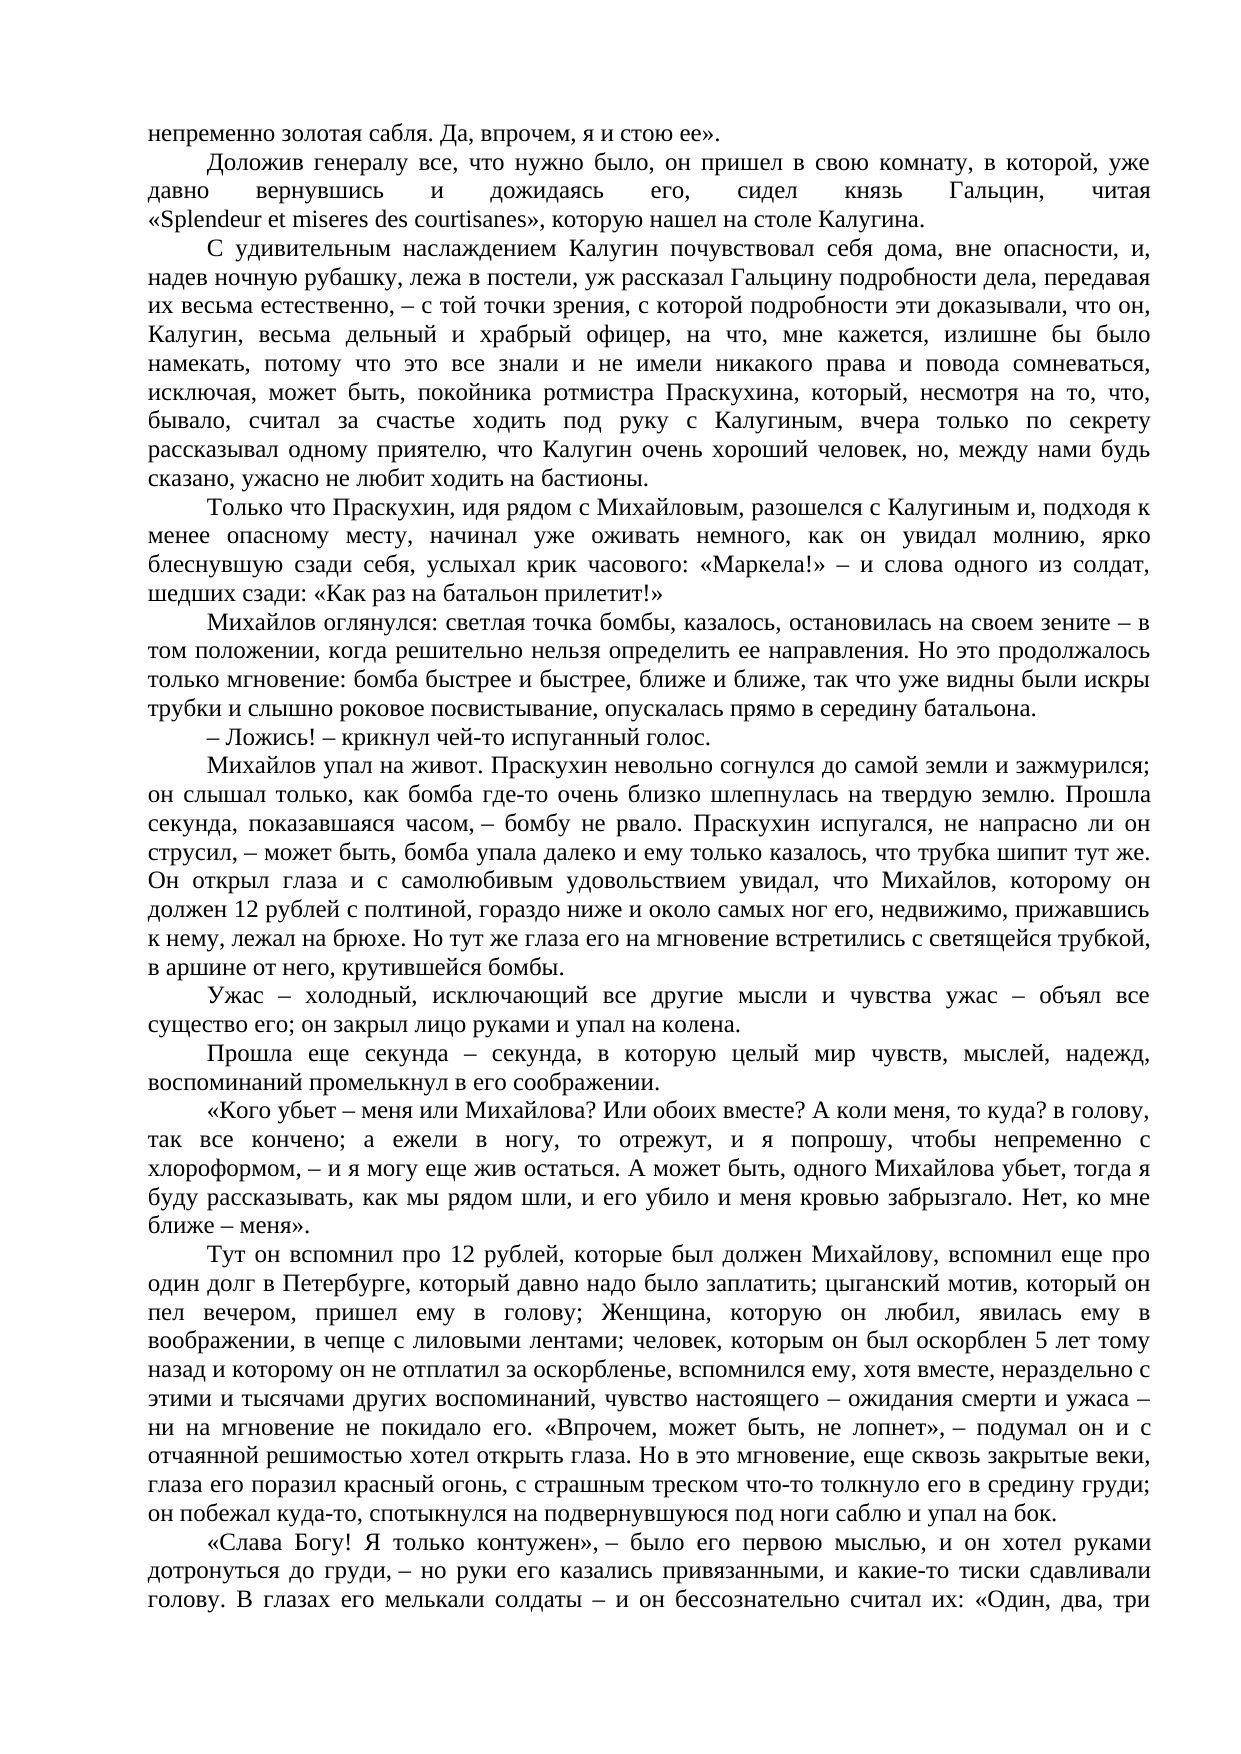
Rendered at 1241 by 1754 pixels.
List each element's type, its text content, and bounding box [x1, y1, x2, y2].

text непременно золотая сабля. Да, впрочем, я и стою ее». [148, 118, 1152, 147]
text – Ложись! – крикнул чей-то испуганный голос. [148, 722, 1152, 751]
text Тут он вспомнил про 12 рублей, которые был должен Михайлову, вспомнил еще про один долг в Петербурге, который давно надо было заплатить; цыганский мотив, который он пел вечером, пришел ему в голову; Женщина, которую он любил, явилась ему в воображении, в чепце с лиловыми лентами; человек, которым он был оскорблен 5 лет тому назад и которому он не отплатил за оскорбленье, вспомнился ему, хотя вместе, нераздельно с этими и тысячами других воспоминаний, чувство настоящего – ожидания смерти и ужаса – ни на мгновение не покидало его. «Впрочем, может быть, не лопнет», – подумал он и с отчаянной решимостью хотел открыть глаза. Но в это мгновение, еще сквозь закрытые веки, глаза его поразил красный огонь, с страшным треском что-то толкнуло его в средину груди; он побежал куда-то, спотыкнулся на подвернувшуюся под ноги саблю и упал на бок. [148, 1239, 1152, 1527]
text Ужас – холодный, исключающий все другие мысли и чувства ужас – объял все существо его; он закрыл лицо руками и упал на колена. [148, 981, 1152, 1038]
text С удивительным наслаждением Калугин почувствовал себя дома, вне опасности, и, надев ночную рубашку, лежа в постели, уж рассказал Гальцину подробности дела, передавая их весьма естественно, – с той точки зрения, с которой подробности эти доказывали, что он, Калугин, весьма дельный и храбрый офицер, на что, мне кажется, излишне бы было намекать, потому что это все знали и не имели никакого права и повода сомневаться, исключая, может быть, покойника ротмистра Праскухина, который, несмотря на то, что, бывало, считал за счастье ходить под руку с Калугиным, вчера только по секрету рассказывал одному приятелю, что Калугин очень хороший человек, но, между нами будь сказано, ужасно не любит ходить на бастионы. [148, 233, 1152, 492]
text «Слава Богу! Я только контужен», – было его первою мыслью, и он хотел руками дотронуться до груди, – но руки его казались привязанными, и какие-то тиски сдавливали голову. В глазах его мелькали солдаты – и он бессознательно считал их: «Один, два, три [148, 1527, 1152, 1613]
text Доложив генералу все, что нужно было, он пришел в свою комнату, в которой, уже давно вернувшись и дожидаясь его, сидел князь Гальцин, читая «Splendeur et miseres des courtisanes», которую нашел на столе Калугина. [148, 147, 1152, 233]
text Только что Праскухин, идя рядом с Михайловым, разошелся с Калугиным и, подходя к менее опасному месту, начинал уже оживать немного, как он увидал молнию, ярко блеснувшую сзади себя, услыхал крик часового: «Маркела!» – и слова одного из солдат, шедших сзади: «Как раз на батальон прилетит!» [148, 492, 1152, 607]
text Михайлов оглянулся: светлая точка бомбы, казалось, остановилась на своем зените – в том положении, когда решительно нельзя определить ее направления. Но это продолжалось только мгновение: бомба быстрее и быстрее, ближе и ближе, так что уже видны были искры трубки и слышно роковое посвистывание, опускалась прямо в середину батальона. [148, 607, 1152, 722]
text «Кого убьет – меня или Михайлова? Или обоих вместе? А коли меня, то куда? в голову, так все кончено; а ежели в ногу, то отрежут, и я попрошу, чтобы непременно с хлороформом, – и я могу еще жив остаться. А может быть, одного Михайлова убьет, тогда я буду рассказывать, как мы рядом шли, и его убило и меня кровью забрызгало. Нет, ко мне ближе – меня». [148, 1096, 1152, 1239]
text Михайлов упал на живот. Праскухин невольно согнулся до самой земли и зажмурился; он слышал только, как бомба где-то очень близко шлепнулась на твердую землю. Прошла секунда, показавшаяся часом, – бомбу не рвало. Праскухин испугался, не напрасно ли он струсил, – может быть, бомба упала далеко и ему только казалось, что трубка шипит тут же. Он открыл глаза и с самолюбивым удовольствием увидал, что Михайлов, которому он должен 12 рублей с полтиной, гораздо ниже и около самых ног его, недвижимо, прижавшись к нему, лежал на брюхе. Но тут же глаза его на мгновение встретились с светящейся трубкой, в аршине от него, крутившейся бомбы. [148, 751, 1152, 981]
text Прошла еще секунда – секунда, в которую целый мир чувств, мыслей, надежд, воспоминаний промелькнул в его соображении. [148, 1038, 1152, 1096]
